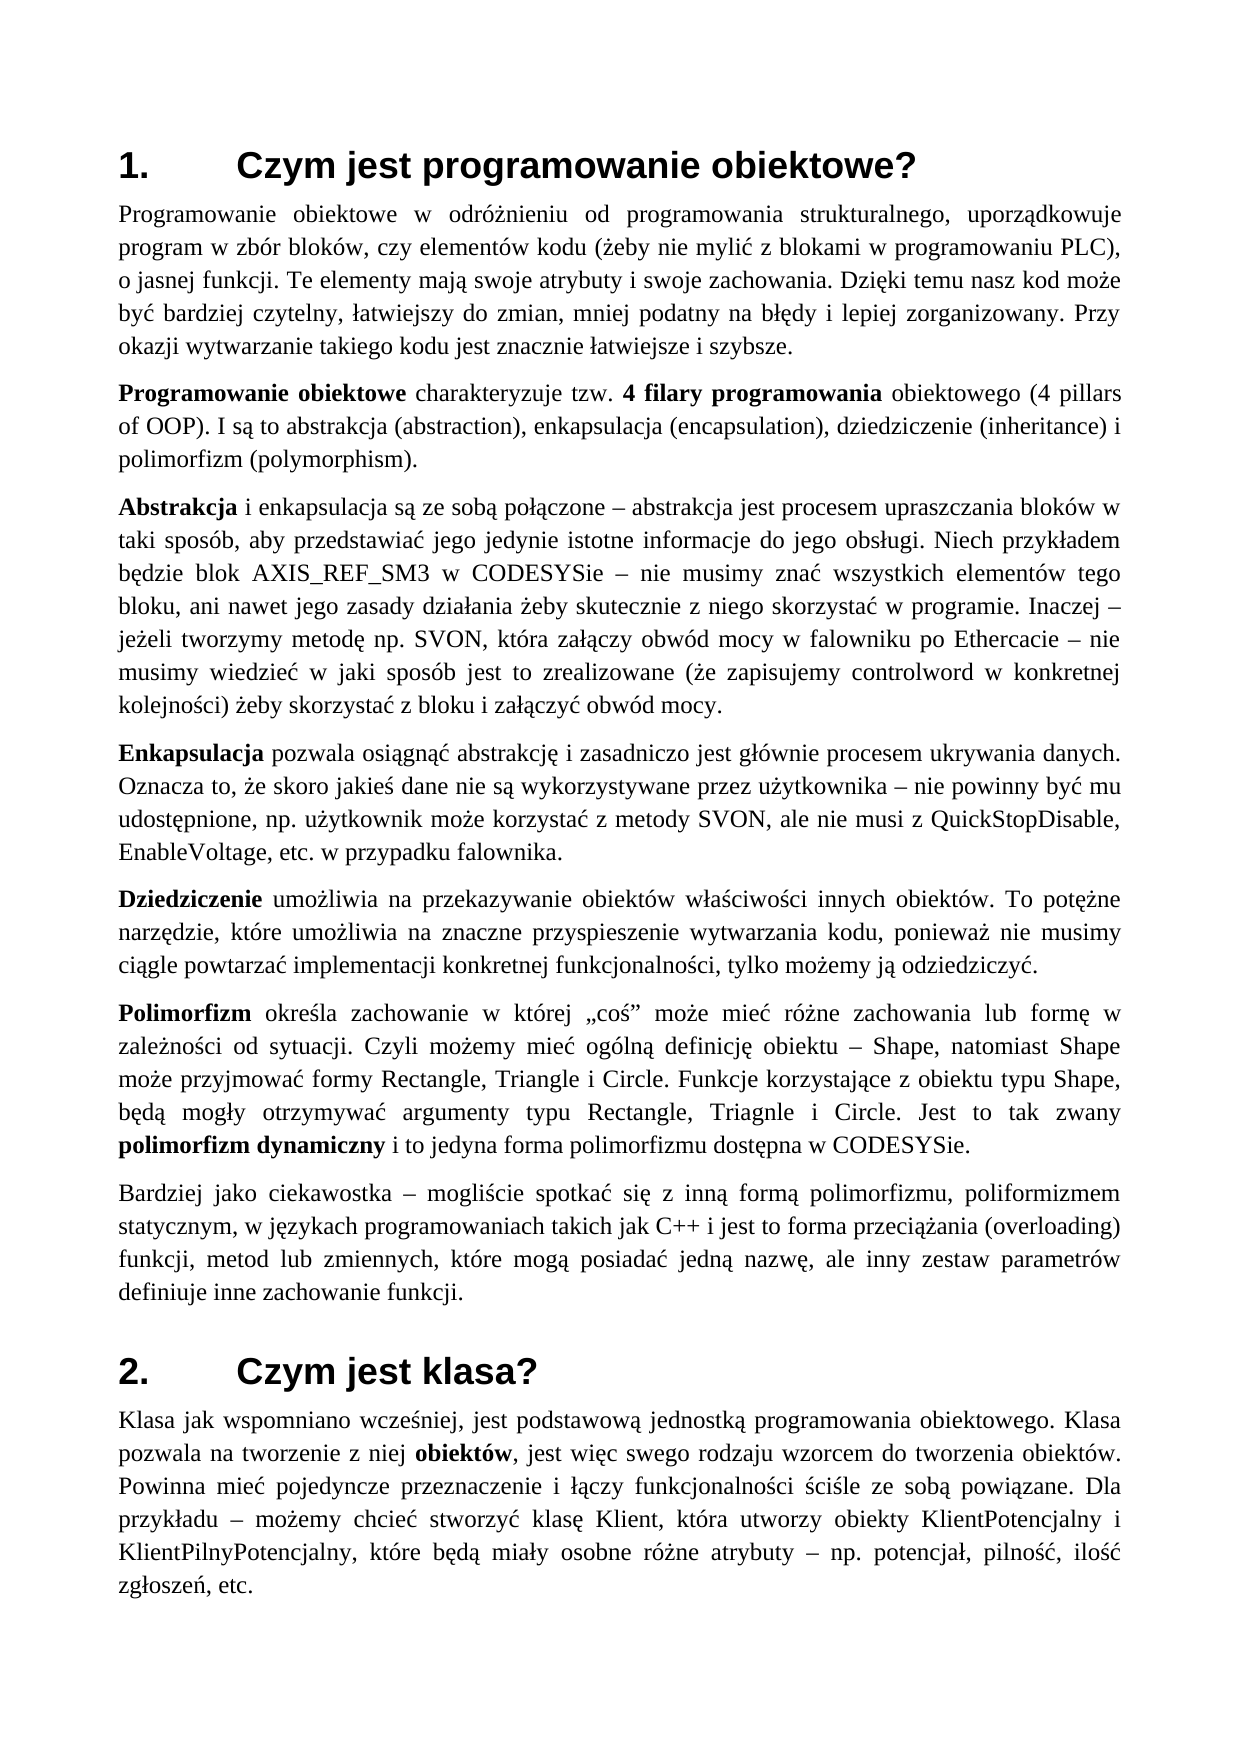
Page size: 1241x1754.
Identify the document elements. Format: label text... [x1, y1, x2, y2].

text Programowanie obiektowe charakteryzuje tzw. 4 filary programowania obiektowego (4 pillars of OOP). I są to abstrakcja (abstraction), enkapsulacja (encapsulation), dziedziczenie (inheritance) i polimorfizm (polymorphism). [118, 378, 1122, 473]
subtitle Czym jest klasa? [118, 1349, 1122, 1393]
text Klasa jak wspomniano wcześniej, jest podstawową jednostką programowania obiektowego. Klasa pozwala na tworzenie z niej obiektów, jest więc swego rodzaju wzorcem do tworzenia obiektów. Powinna mieć pojedyncze przeznaczenie i łączy funkcjonalności ściśle ze sobą powiązane. Dla przykładu – możemy chcieć stworzyć klasę Klient, która utworzy obiekty KlientPotencjalny i KlientPilnyPotencjalny, które będą miały osobne różne atrybuty – np. potencjał, pilność, ilość zgłoszeń, etc. [118, 1405, 1122, 1599]
text Abstrakcja i enkapsulacja są ze sobą połączone – abstrakcja jest procesem upraszczania bloków w taki sposób, aby przedstawiać jego jedynie istotne informacje do jego obsługi. Niech przykładem będzie blok AXIS_REF_SM3 w CODESYSie – nie musimy znać wszystkich elementów tego bloku, ani nawet jego zasady działania żeby skutecznie z niego skorzystać w programie. Inaczej – jeżeli tworzymy metodę np. SVON, która załączy obwód mocy w falowniku po Ethercacie – nie musimy wiedzieć w jaki sposób jest to zrealizowane (że zapisujemy controlword w konkretnej kolejności) żeby skorzystać z bloku i załączyć obwód mocy. [118, 492, 1122, 719]
text Enkapsulacja pozwala osiągnąć abstrakcję i zasadniczo jest głównie procesem ukrywania danych. Oznacza to, że skoro jakieś dane nie są wykorzystywane przez użytkownika – nie powinny być mu udostępnione, np. użytkownik może korzystać z metody SVON, ale nie musi z QuickStopDisable, EnableVoltage, etc. w przypadku falownika. [118, 738, 1122, 866]
text Dziedziczenie umożliwia na przekazywanie obiektów właściwości innych obiektów. To potężne narzędzie, które umożliwia na znaczne przyspieszenie wytwarzania kodu, ponieważ nie musimy ciągle powtarzać implementacji konkretnej funkcjonalności, tylko możemy ją odziedziczyć. [118, 884, 1122, 979]
text Polimorfizm określa zachowanie w której „coś” może mieć różne zachowania lub formę w zależności od sytuacji. Czyli możemy mieć ogólną definicję obiektu – Shape, natomiast Shape może przyjmować formy Rectangle, Triangle i Circle. Funkcje korzystające z obiektu typu Shape, będą mogły otrzymywać argumenty typu Rectangle, Triagnle i Circle. Jest to tak zwany polimorfizm dynamiczny i to jedyna forma polimorfizmu dostępna w CODESYSie. [118, 998, 1122, 1159]
text Programowanie obiektowe w odróżnieniu od programowania strukturalnego, uporządkowuje program w zbór bloków, czy elementów kodu (żeby nie mylić z blokami w programowaniu PLC), o jasnej funkcji. Te elementy mają swoje atrybuty i swoje zachowania. Dzięki temu nasz kod może być bardziej czytelny, łatwiejszy do zmian, mniej podatny na błędy i lepiej zorganizowany. Przy okazji wytwarzanie takiego kodu jest znacznie łatwiejsze i szybsze. [118, 199, 1122, 359]
subtitle Czym jest programowanie obiektowe? [118, 143, 1122, 186]
text Bardziej jako ciekawostka – mogliście spotkać się z inną formą polimorfizmu, poliformizmem statycznym, w językach programowaniach takich jak C++ i jest to forma przeciążania (overloading) funkcji, metod lub zmiennych, które mogą posiadać jedną nazwę, ale inny zestaw parametrów definiuje inne zachowanie funkcji. [118, 1178, 1122, 1306]
